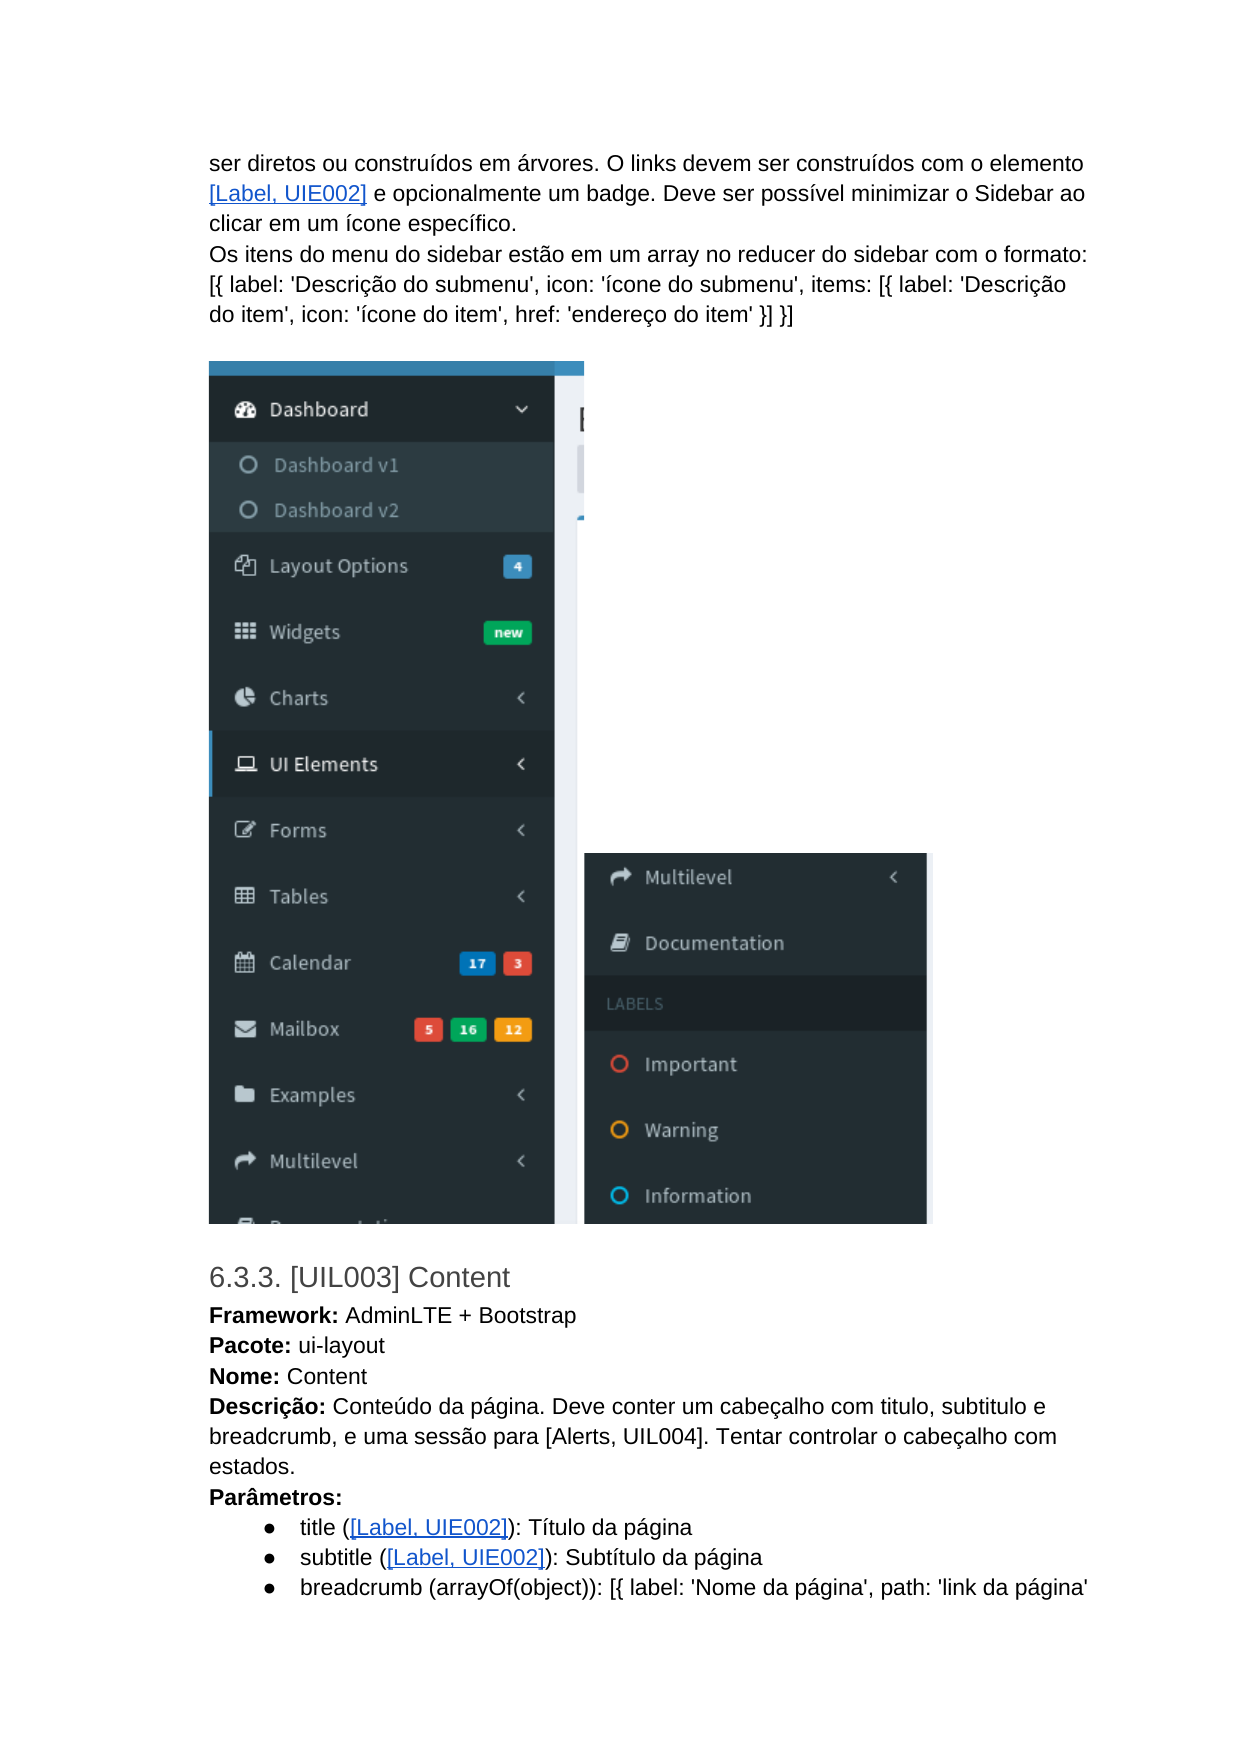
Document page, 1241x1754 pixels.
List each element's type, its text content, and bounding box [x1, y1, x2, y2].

text Descrição: Conteúdo da página. Deve conter um cabeçalho com titulo, subtitulo e breadcrumb, e uma sessão para [Alerts, UIL004]. Tentar controlar o cabeçalho com estados. [209, 1393, 1090, 1480]
list breadcrumb (arrayOf(object)): [{ label: 'Nome da página', path: 'link da página' }] [262, 1574, 1090, 1601]
text Parâmetros: [209, 1483, 1090, 1510]
subtitle 6.3.3. [UIL003] Content [209, 1260, 1090, 1294]
list subtitle ([Label, UIE002]): Subtítulo da página [262, 1544, 1090, 1570]
text Pacote: ui-layout [209, 1332, 1090, 1359]
text Os itens do menu do sidebar estão em um array no reducer do sidebar com o formato: [{ label: 'Descrição do submenu', icon: 'ícone do submenu', items: [{ label: 'Descrição do item', icon: 'ícone do item', href: 'endereço do item' }] }] [209, 241, 1090, 327]
text ser diretos ou construídos em árvores. O links devem ser construídos com o elemento [Label, UIE002] e opcionalmente um badge. Deve ser possível minimizar o Sidebar ao clicar em um ícone específico. [209, 150, 1090, 237]
list title ([Label, UIE002]): Título da página [262, 1514, 1090, 1540]
text Nome: Content [209, 1363, 1090, 1389]
picture [208, 361, 933, 1224]
text Framework: AdminLTE + Bootstrap [209, 1302, 1090, 1329]
